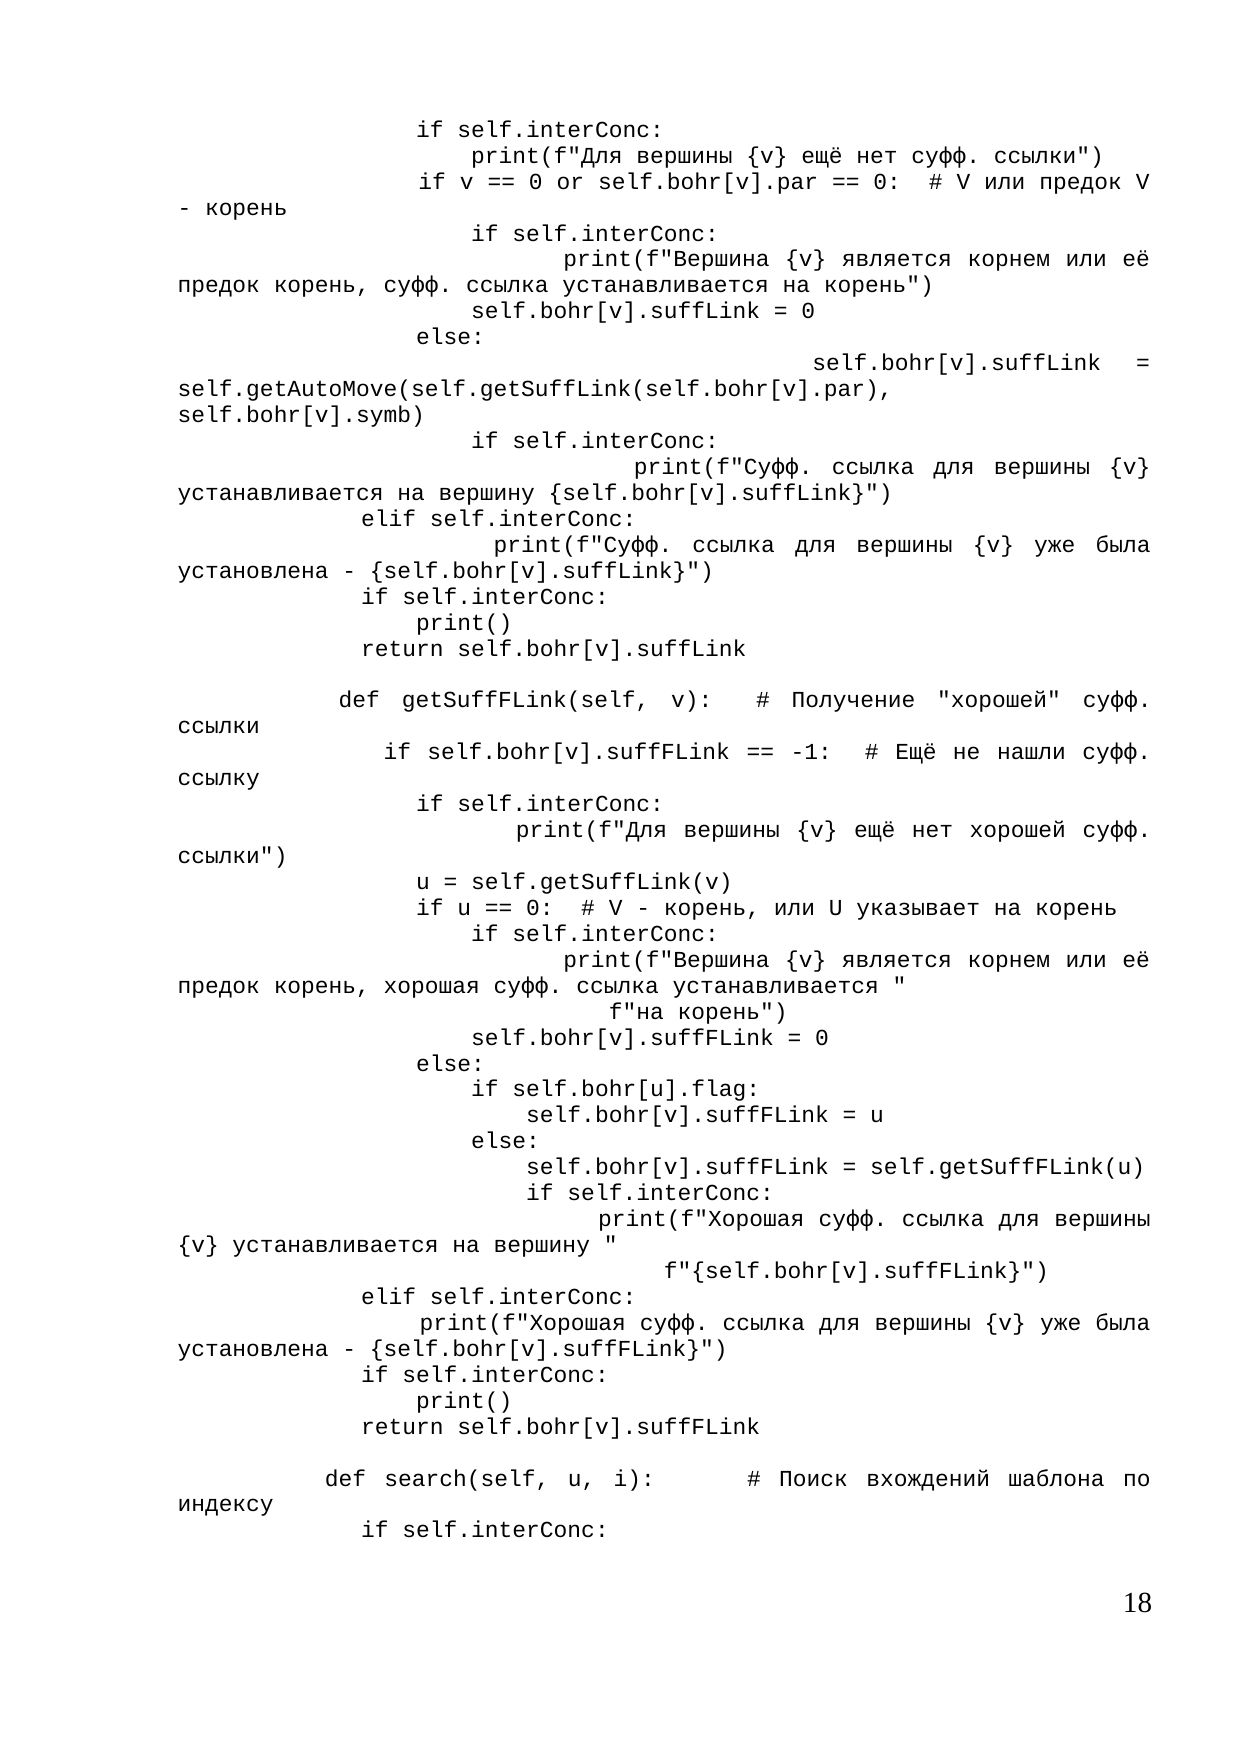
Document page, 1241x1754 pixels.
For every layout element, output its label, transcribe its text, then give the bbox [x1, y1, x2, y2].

text else: [177, 326, 1152, 352]
text if self.interConc: [177, 585, 1152, 611]
text def search(self, u, i): # Поиск вхождений шаблона по индексу [177, 1467, 1152, 1519]
text print(f"Суфф. ссылка для вершины {v} уже была установлена - {self.bohr[v].suffLink}") [177, 533, 1152, 585]
text print(f"Хорошая суфф. ссылка для вершины {v} уже была установлена - {self.bohr[v].suffFLink}") [177, 1311, 1152, 1363]
text print(f"Хорошая суфф. ссылка для вершины {v} устанавливается на вершину " [177, 1207, 1152, 1259]
text return self.bohr[v].suffLink [177, 637, 1152, 663]
text if self.interConc: [177, 792, 1152, 818]
text f"на корень") [177, 1000, 1152, 1026]
text print(f"Суфф. ссылка для вершины {v} устанавливается на вершину {self.bohr[v].suffLink}") [177, 455, 1152, 507]
text if self.interConc: [177, 222, 1152, 248]
text else: [177, 1052, 1152, 1078]
text else: [177, 1130, 1152, 1156]
text print(f"Вершина {v} является корнем или её предок корень, суфф. ссылка устанавливается на корень") [177, 248, 1152, 300]
text if self.interConc: [177, 118, 1152, 144]
text if self.interConc: [177, 1363, 1152, 1389]
text def getSuffFLink(self, v): # Получение "хорошей" суфф. ссылки [177, 689, 1152, 741]
text print() [177, 1389, 1152, 1415]
text if self.bohr[v].suffFLink == -1: # Ещё не нашли суфф. ссылку [177, 741, 1152, 792]
text if self.interConc: [177, 1519, 1152, 1545]
text self.bohr[v].suffFLink = u [177, 1104, 1152, 1130]
text print() [177, 611, 1152, 637]
text u = self.getSuffLink(v) [177, 870, 1152, 896]
text self.bohr[v].suffLink = self.getAutoMove(self.getSuffLink(self.bohr[v].par), self.bohr[v].symb) [177, 352, 1152, 429]
text print(f"Вершина {v} является корнем или её предок корень, хорошая суфф. ссылка устанавливается " [177, 948, 1152, 1000]
text if self.interConc: [177, 429, 1152, 455]
text return self.bohr[v].suffFLink [177, 1415, 1152, 1441]
text print(f"Для вершины {v} ещё нет суфф. ссылки") [177, 144, 1152, 170]
text if u == 0: # V - корень, или U указывает на корень [177, 896, 1152, 922]
text elif self.interConc: [177, 1285, 1152, 1311]
text if v == 0 or self.bohr[v].par == 0: # V или предок V - корень [177, 170, 1152, 222]
text self.bohr[v].suffLink = 0 [177, 300, 1152, 326]
text if self.interConc: [177, 1182, 1152, 1207]
text elif self.interConc: [177, 507, 1152, 533]
text f"{self.bohr[v].suffFLink}") [177, 1259, 1152, 1285]
text if self.interConc: [177, 922, 1152, 948]
text self.bohr[v].suffFLink = self.getSuffFLink(u) [177, 1156, 1152, 1182]
text if self.bohr[u].flag: [177, 1078, 1152, 1104]
text print(f"Для вершины {v} ещё нет хорошей суфф. ссылки") [177, 818, 1152, 870]
text self.bohr[v].suffFLink = 0 [177, 1026, 1152, 1052]
